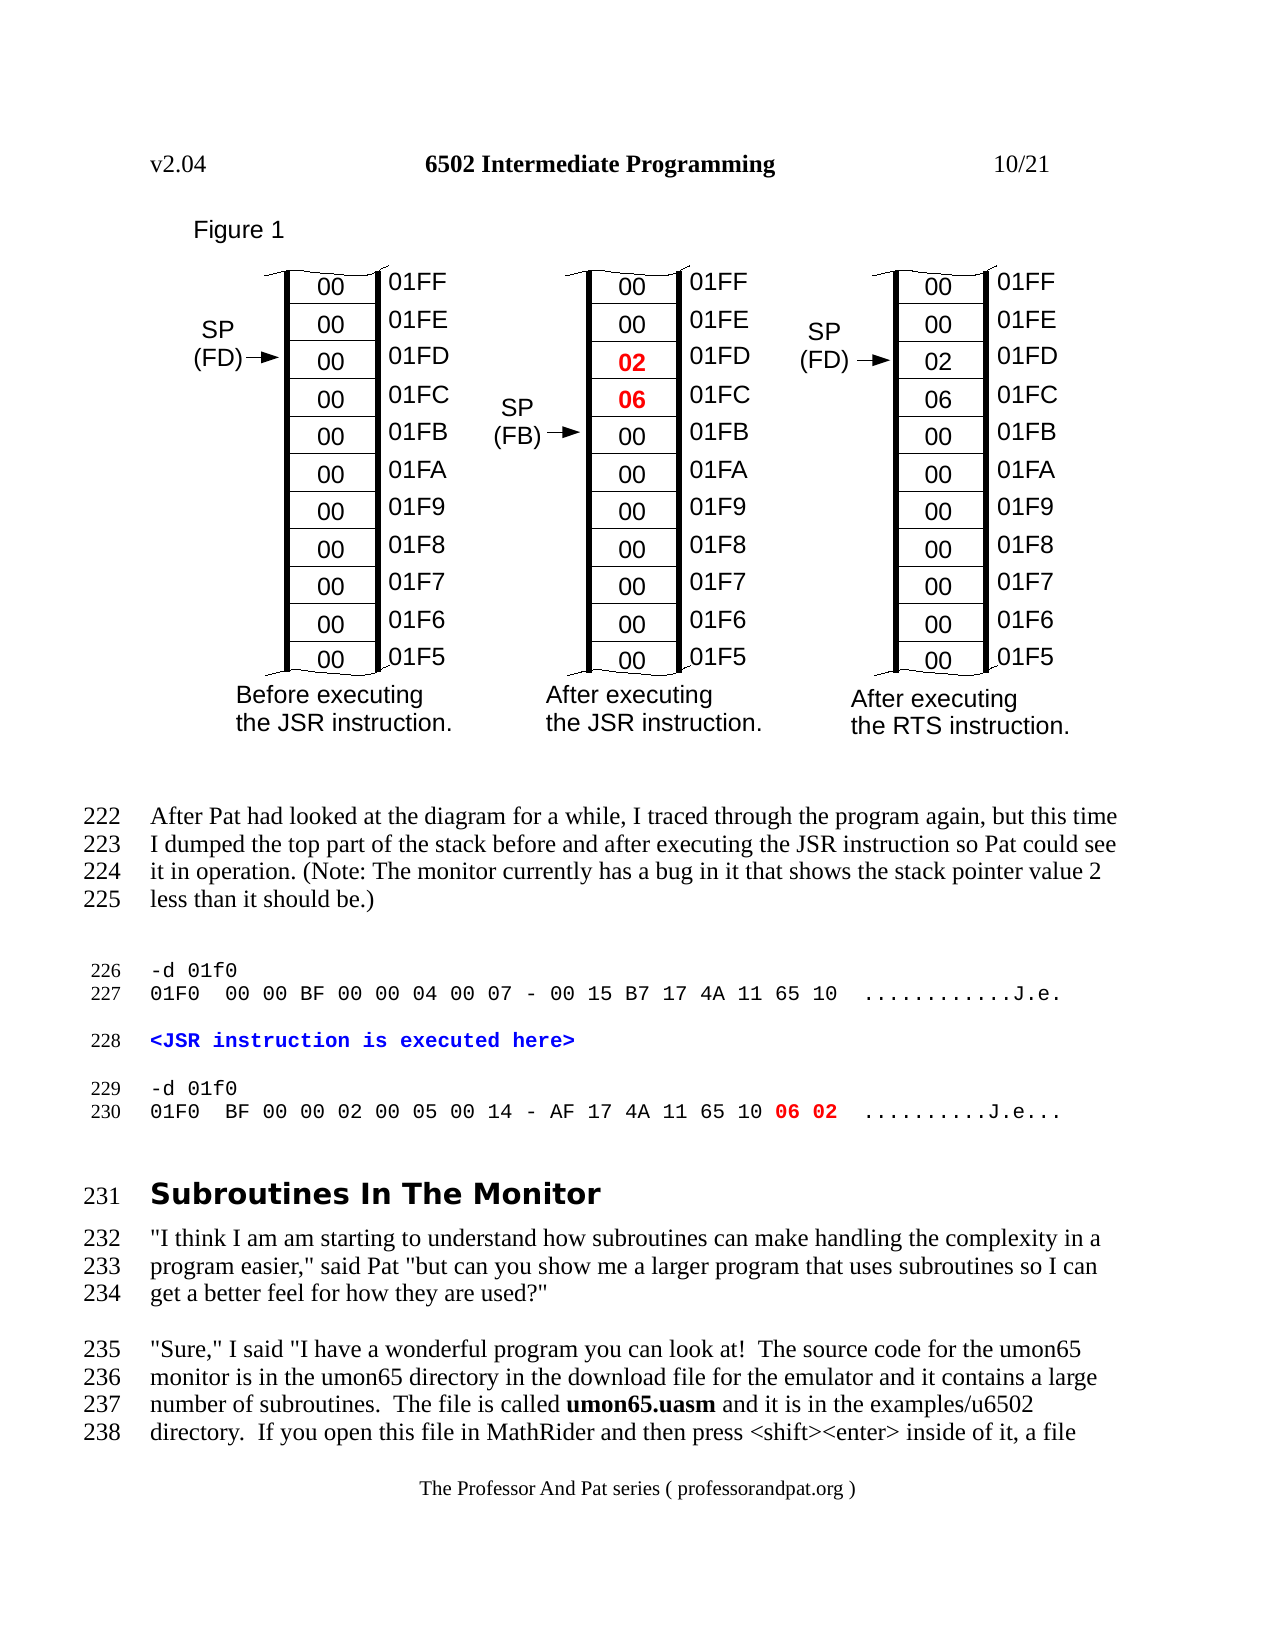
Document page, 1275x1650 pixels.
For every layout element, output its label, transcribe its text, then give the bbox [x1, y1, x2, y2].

text -d 01f0 [150, 1078, 1125, 1101]
text "Sure," I said "I have a wonderful program you can look at! The source code for the umon65 monitor is in the umon65 directory in the download file for the emulator and it contains a large number of subroutines. The file is called umon65.uasm and it is in the examples/u6502 directory. If you open this file in MathRider and then press <shift><enter> inside of it, a file [150, 1335, 1125, 1446]
text 01F0 BF 00 00 02 00 05 00 14 - AF 17 4A 11 65 10 06 02 ..........J.e... [150, 1101, 1125, 1125]
text -d 01f0 [150, 960, 1125, 983]
text After Pat had looked at the diagram for a while, I traced through the program again, but this time I dumped the top part of the stack before and after executing the JSR instruction so Pat could see it in operation. (Note: The monitor currently has a bug in it that shows the stack pointer value 2 less than it should be.) [150, 802, 1125, 913]
text "I think I am am starting to understand how subroutines can make handling the complexity in a program easier," said Pat "but can you show me a larger program that uses subroutines so I can get a better feel for how they are used?" [150, 1224, 1125, 1307]
text <JSR instruction is executed here> [150, 1031, 1125, 1054]
subtitle Subroutines In The Monitor [150, 1177, 1125, 1212]
text 01F0 00 00 BF 00 00 04 00 07 - 00 15 B7 17 4A 11 65 10 ............J.e. [150, 983, 1125, 1007]
